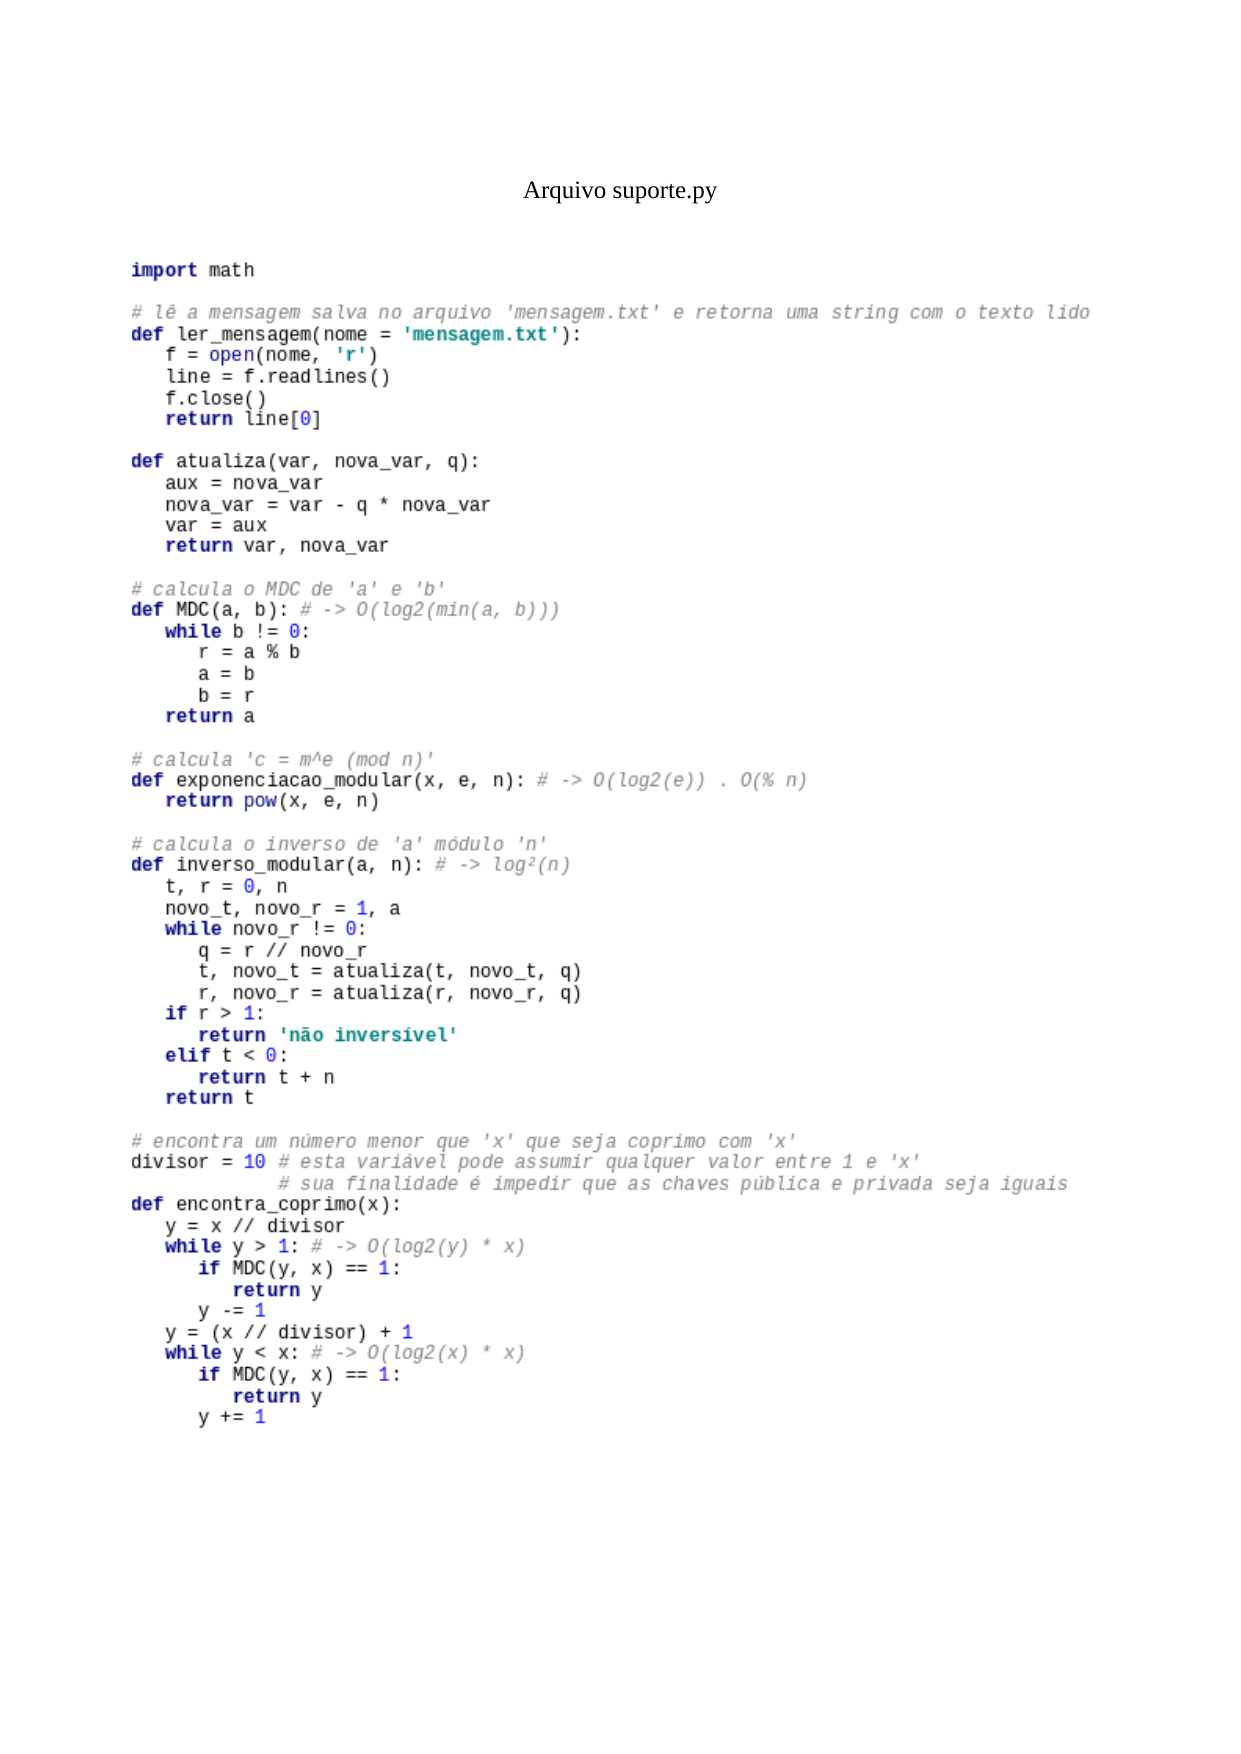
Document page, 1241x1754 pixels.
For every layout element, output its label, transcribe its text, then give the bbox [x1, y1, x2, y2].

text Arquivo suporte.py [118, 176, 1122, 204]
